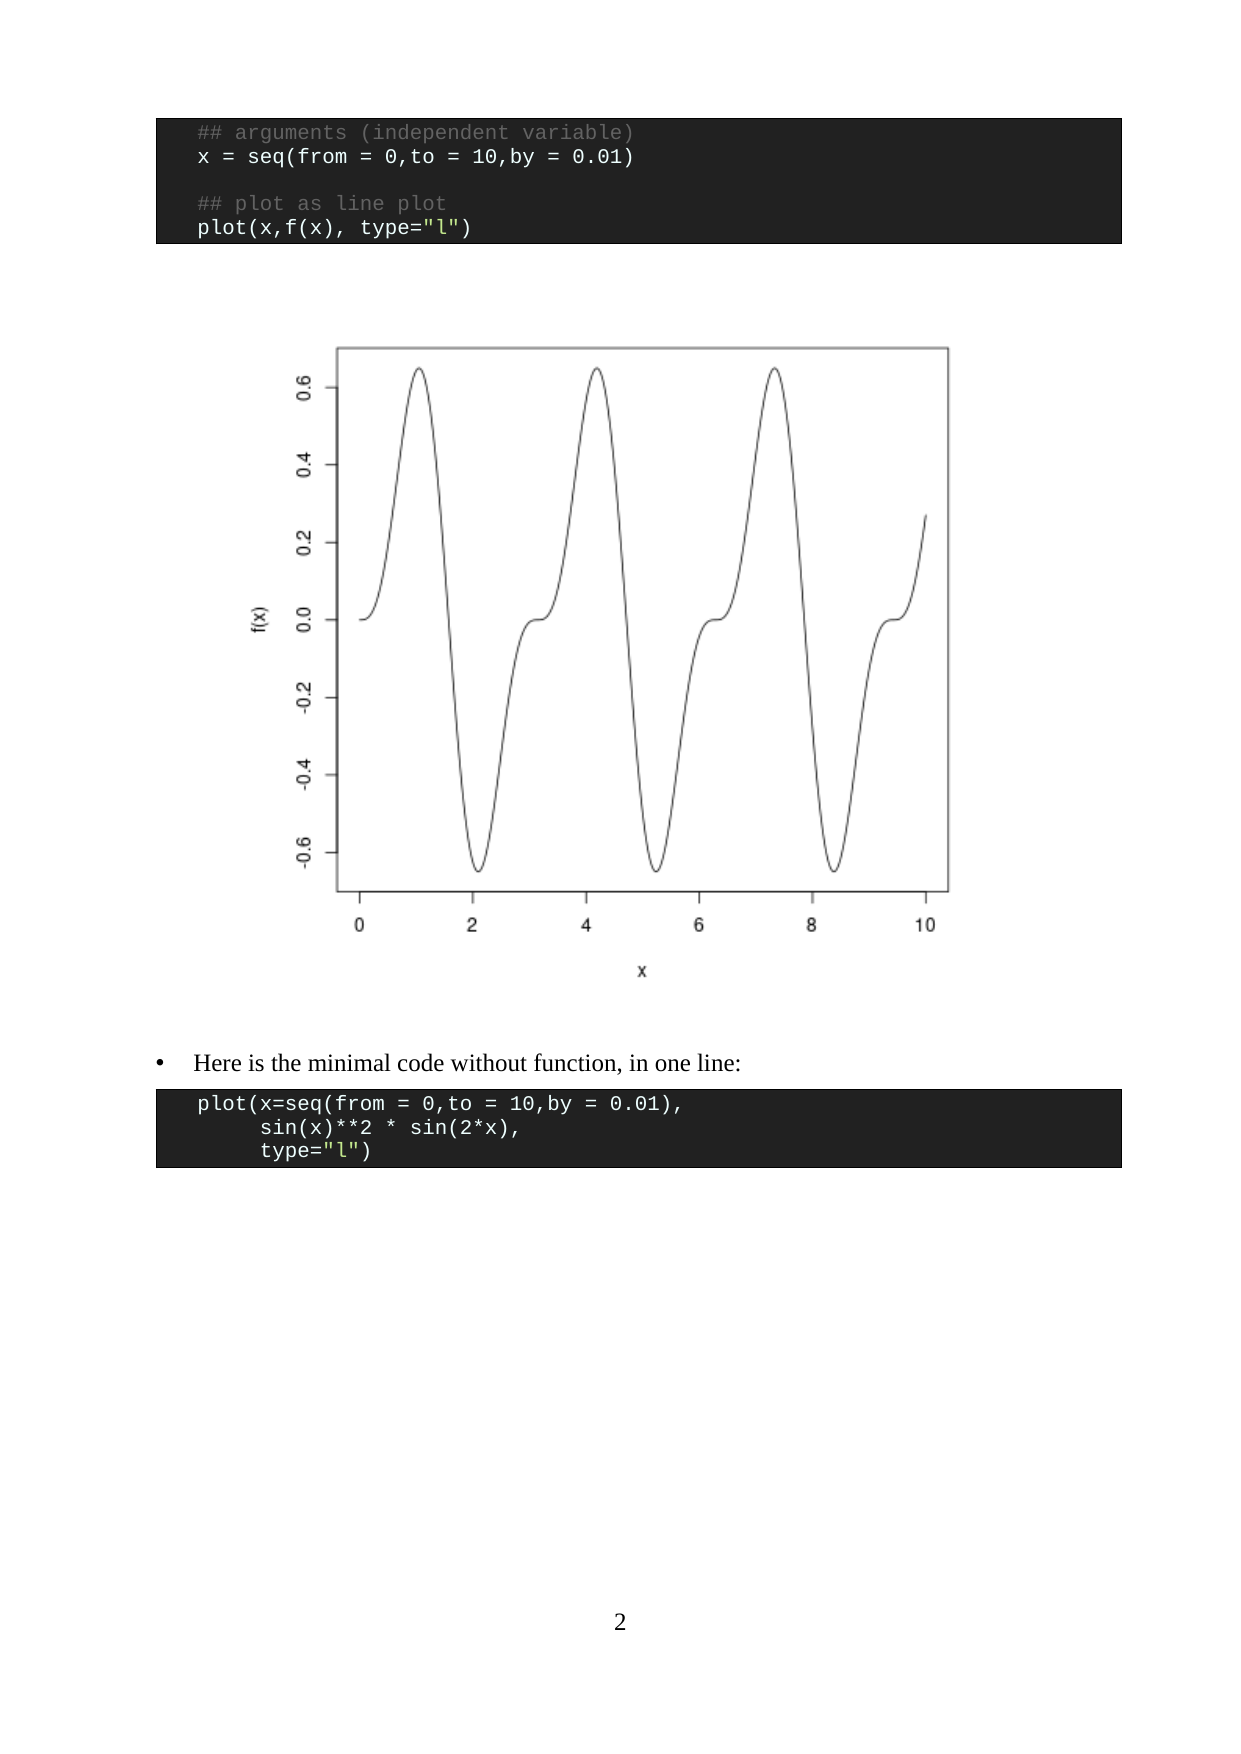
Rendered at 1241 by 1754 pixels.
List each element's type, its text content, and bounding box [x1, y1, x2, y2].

list sin(x)**2 * sin(2*x), [157, 1113, 1121, 1136]
list type="l") [157, 1136, 1121, 1167]
list ## plot as line plot [157, 189, 1121, 213]
list x = seq(from = 0,to = 10,by = 0.01) [157, 142, 1121, 165]
list ## arguments (independent variable) [157, 119, 1121, 142]
list plot(x=seq(from = 0,to = 10,by = 0.01), [157, 1090, 1121, 1113]
list Here is the minimal code without function, in one line: [156, 1048, 1122, 1077]
list plot(x,f(x), type="l") [157, 213, 1121, 243]
